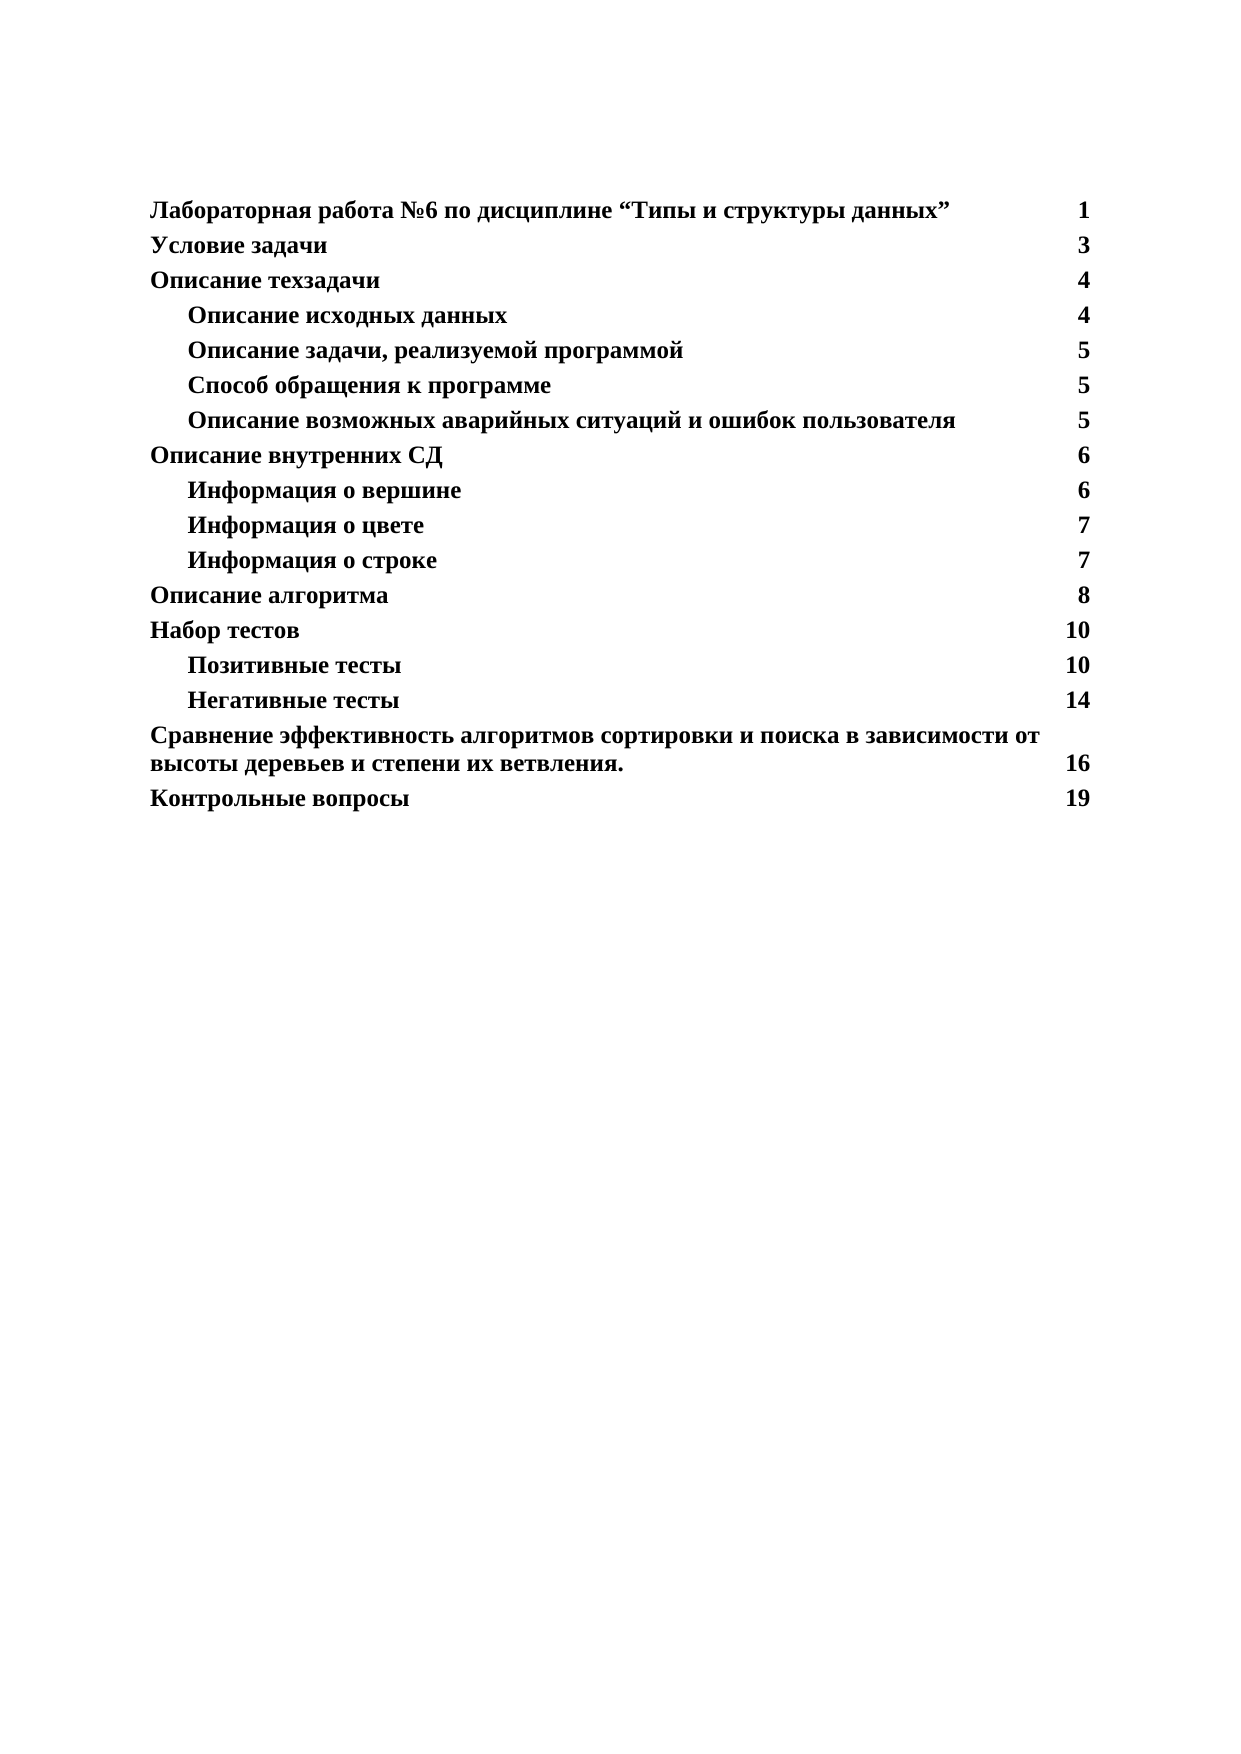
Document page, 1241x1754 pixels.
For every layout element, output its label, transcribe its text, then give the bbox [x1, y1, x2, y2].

text Контрольные вопросы 19 [150, 783, 1090, 812]
text Описание внутренних СД 6 [150, 440, 1090, 468]
text Информация о цвете 7 [187, 510, 1090, 538]
text Позитивные тесты 10 [187, 650, 1090, 678]
text Информация о строке 7 [187, 545, 1090, 573]
text Способ обращения к программе 5 [187, 370, 1090, 398]
text Описание задачи, реализуемой программой 5 [187, 335, 1090, 363]
text Набор тестов 10 [150, 615, 1090, 643]
text Описание алгоритма 8 [150, 580, 1090, 608]
text Описание техзадачи 4 [150, 265, 1090, 293]
text Описание возможных аварийных ситуаций и ошибок пользователя 5 [187, 405, 1090, 433]
text Условие задачи 3 [150, 230, 1090, 258]
text Негативные тесты 14 [187, 685, 1090, 713]
text Лабораторная работа №6 по дисциплине “Типы и структуры данных” 1 [150, 195, 1090, 223]
text Сравнение эффективность алгоритмов сортировки и поиска в зависимости от высоты деревьев и степени их ветвления. 16 [150, 720, 1090, 777]
text Информация о вершине 6 [187, 475, 1090, 503]
text Описание исходных данных 4 [187, 300, 1090, 328]
